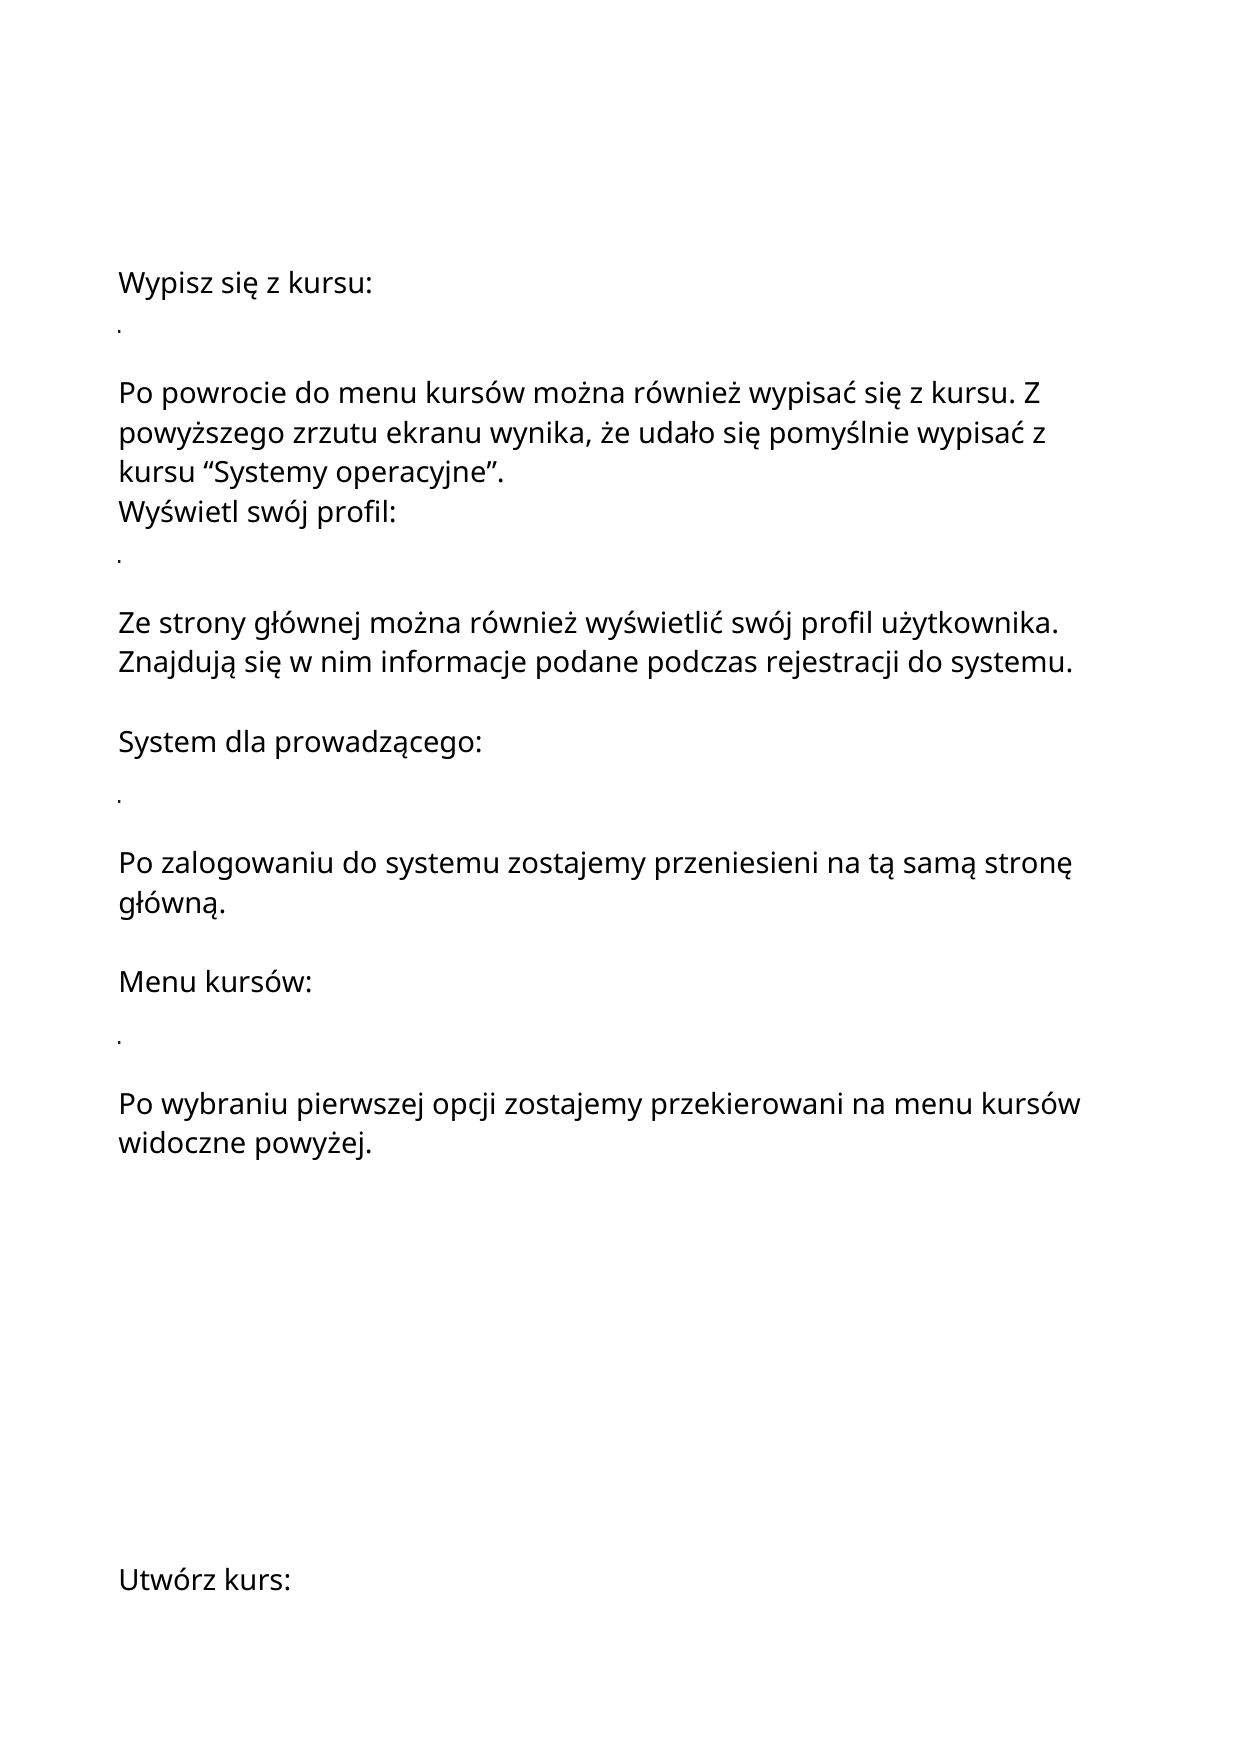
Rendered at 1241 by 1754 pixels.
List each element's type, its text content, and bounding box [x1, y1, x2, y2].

text Po powrocie do menu kursów można również wypisać się z kursu. Z powyższego zrzutu ekranu wynika, że udało się pomyślnie wypisać z kursu “Systemy operacyjne”. [118, 372, 1122, 491]
text System dla prowadzącego: [118, 721, 1122, 761]
text Menu kursów: [118, 962, 1122, 1001]
text Wyświetl swój profil: [118, 491, 1122, 531]
text Po wybraniu pierwszej opcji zostajemy przekierowani na menu kursów widoczne powyżej. [118, 1083, 1122, 1162]
text Po zalogowaniu do systemu zostajemy przeniesieni na tą samą stronę główną. [118, 842, 1122, 922]
text Utwórz kurs: [118, 1559, 1122, 1599]
text Ze strony głównej można również wyświetlić swój profil użytkownika. Znajdują się w nim informacje podane podczas rejestracji do systemu. [118, 602, 1122, 681]
text Wypisz się z kursu: [118, 262, 1122, 302]
